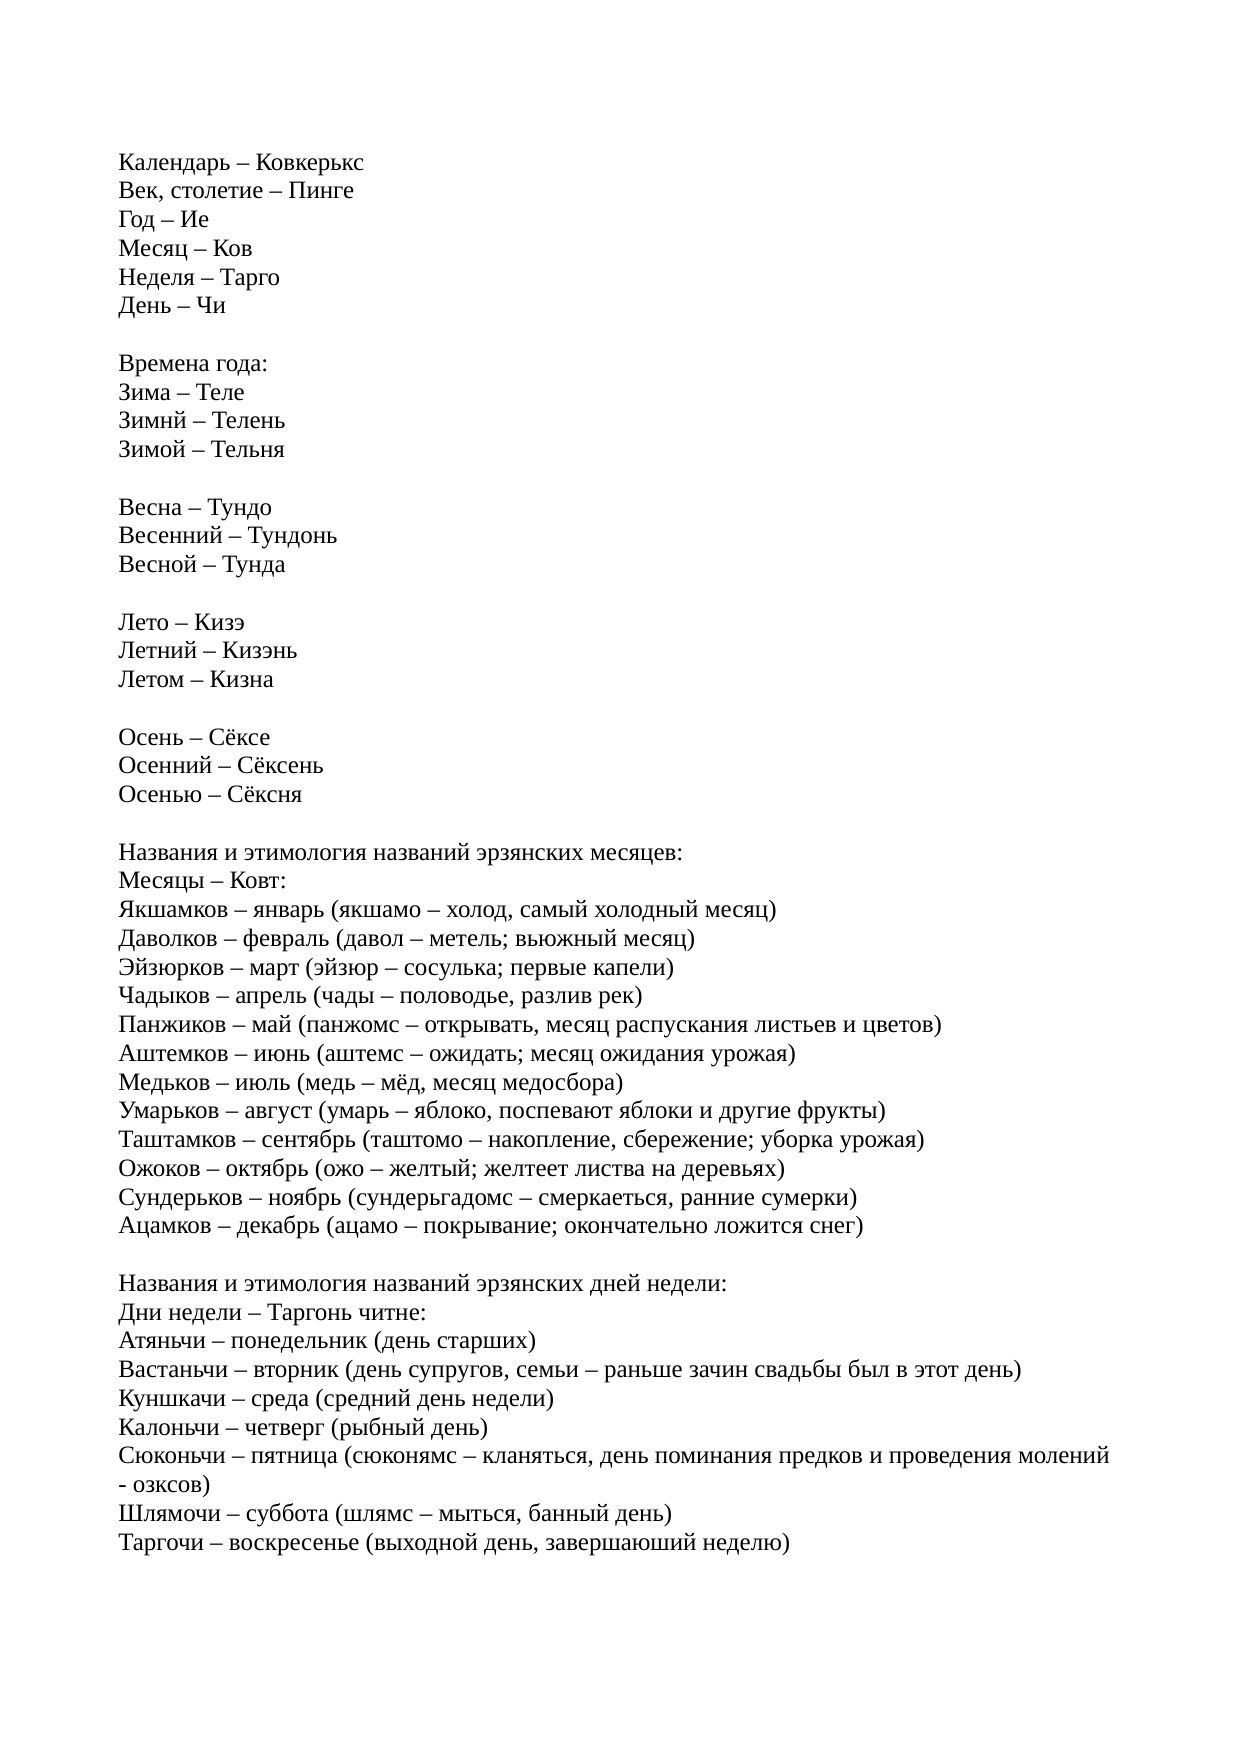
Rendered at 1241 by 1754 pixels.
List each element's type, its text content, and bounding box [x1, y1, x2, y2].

text Календарь – Ковкерькс Век, столетие – Пинге Год – Ие Месяц – Ков Неделя – Тарго День – Чи Времена года: Зима – Теле Зимнй – Телень Зимой – Тельня Весна – Тундо Весенний – Тундонь Весной – Тунда Лето – Кизэ Летний – Кизэнь Летом – Кизна Осень – Сёксе Осенний – Сёксень Осенью – Сёксня Названия и этимология названий эрзянских месяцев: Месяцы – Ковт: Якшамков – январь (якшамо – холод, самый холодный месяц) Даволков – февраль (давол – метель; вьюжный месяц) Эйзюрков – март (эйзюр – сосулька; первые капели) Чадыков – апрель (чады – половодье, разлив рек) Панжиков – май (панжомс – открывать, месяц распускания листьев и цветов) Аштемков – июнь (аштемс – ожидать; месяц ожидания урожая) Медьков – июль (медь – мёд, месяц медосбора) Умарьков – август (умарь – яблоко, поспевают яблоки и другие фрукты) Таштамков – сентябрь (таштомо – накопление, сбережение; уборка урожая) Ожоков – октябрь (ожо – желтый; желтеет листва на деревьях) Сундерьков – ноябрь (сундерьгадомс – смеркаеться, ранние сумерки) Ацамков – декабрь (ацамо – покрывание; окончательно ложится снег) Названия и этимология названий эрзянских дней недели: Дни недели – Таргонь читне: Атяньчи – понедельник (день старших) Вастаньчи – вторник (день супругов, семьи – раньше зачин свадьбы был в этот день) Куншкачи – среда (средний день недели) Калоньчи – четверг (рыбный день) Сюконьчи – пятница (сюконямс – кланяться, день поминания предков и проведения молений - озксов) Шлямочи – суббота (шлямс – мыться, банный день) Таргочи – воскресенье (выходной день, завершаюший неделю) [118, 118, 1122, 1613]
